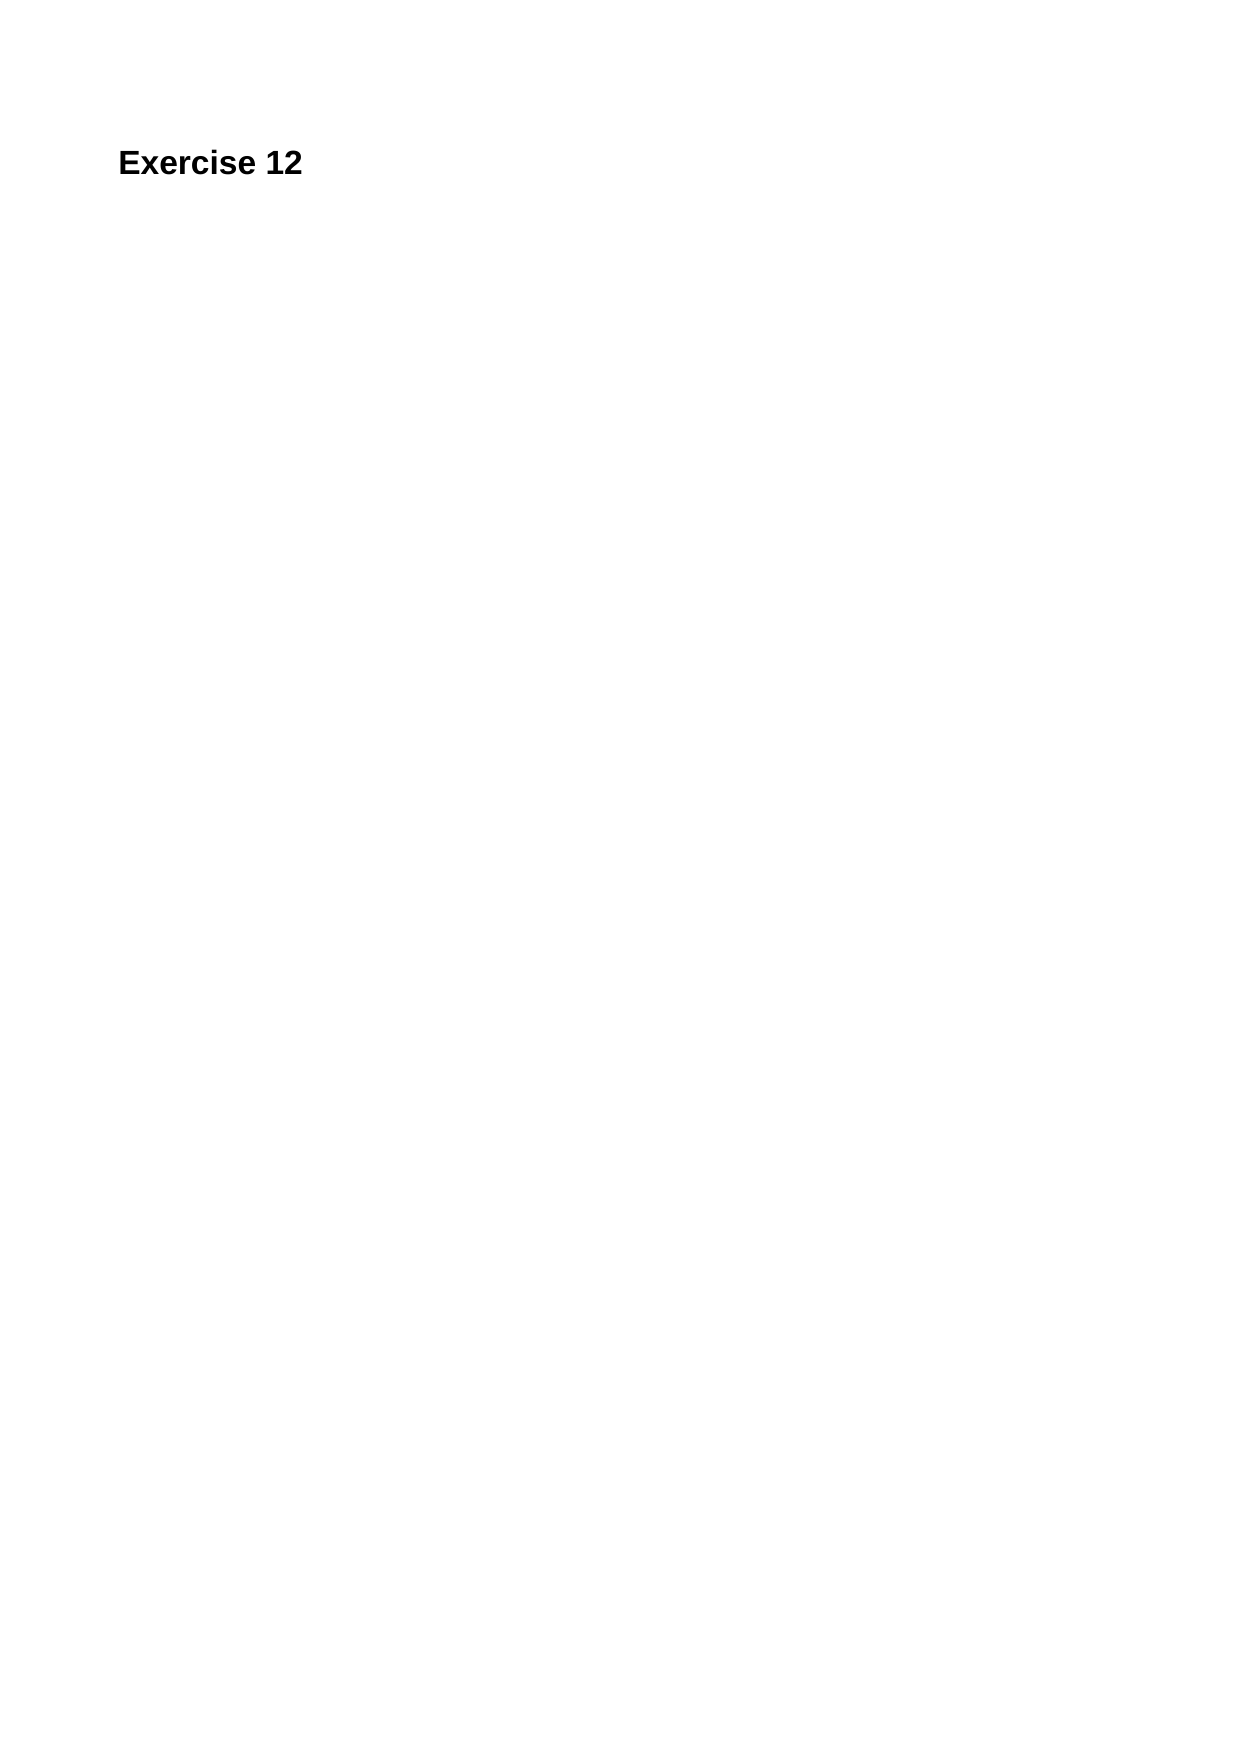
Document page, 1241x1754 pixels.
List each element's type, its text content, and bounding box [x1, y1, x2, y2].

subtitle Exercise 12 [118, 143, 1122, 182]
